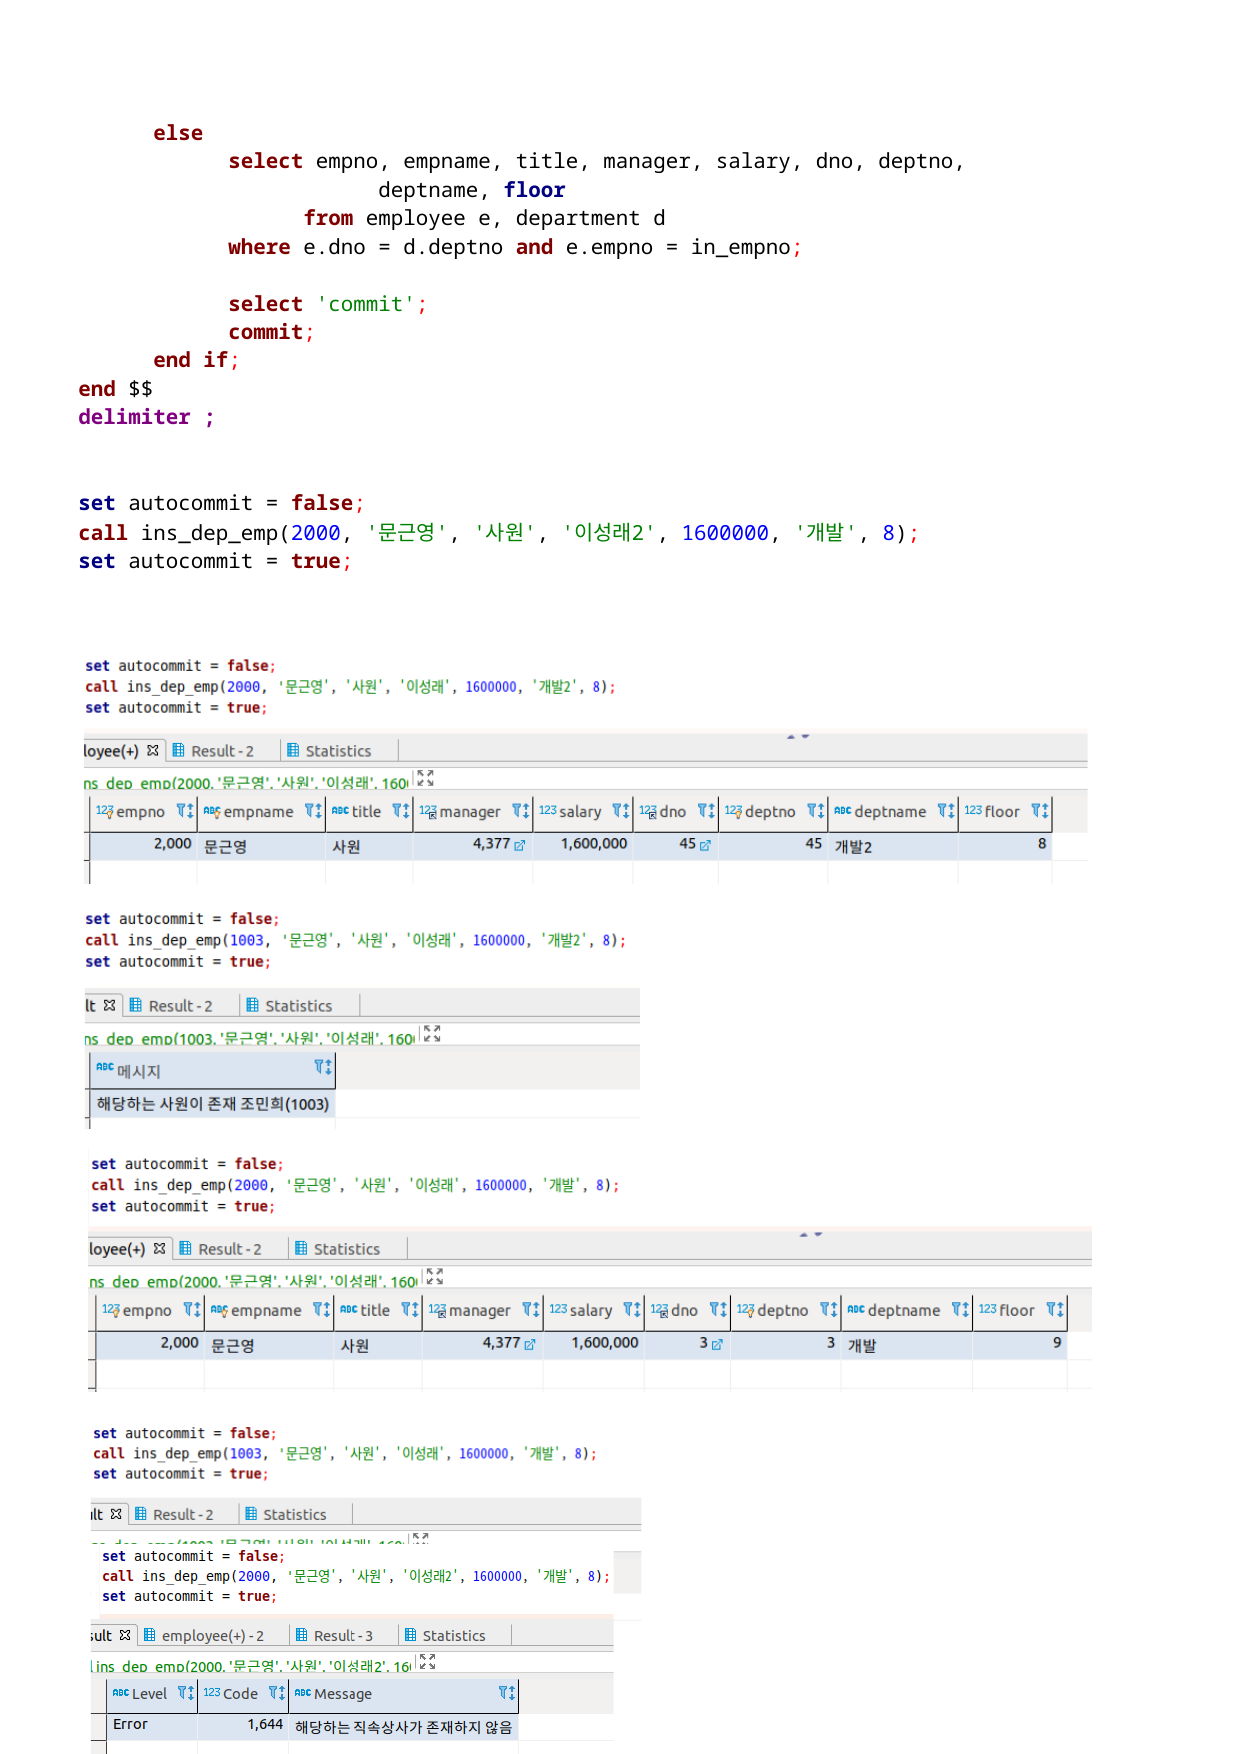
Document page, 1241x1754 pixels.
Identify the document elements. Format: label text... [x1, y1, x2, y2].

text delimiter ; [78, 402, 1193, 431]
text select empno, empname, title, manager, salary, dno, deptno, deptname, floor [78, 147, 1193, 203]
picture [88, 1148, 1092, 1392]
text end if; [78, 346, 1193, 374]
text set autocommit = false; [78, 488, 1193, 516]
picture [83, 650, 1088, 884]
text call ins_dep_emp(2000, '문근영', '사원', '이성래2', 1600000, '개발', 8); [78, 516, 1193, 547]
text select 'commit'; [78, 289, 1193, 317]
text where e.dno = d.deptno and e.empno = in_empno; [78, 232, 1193, 260]
picture [90, 1415, 642, 1754]
picture [84, 907, 640, 1129]
text from employee e, department d [78, 203, 1193, 232]
text else [78, 118, 1193, 147]
text commit; [78, 317, 1193, 346]
text set autocommit = true; [78, 547, 1193, 575]
text end $$ [78, 374, 1193, 402]
